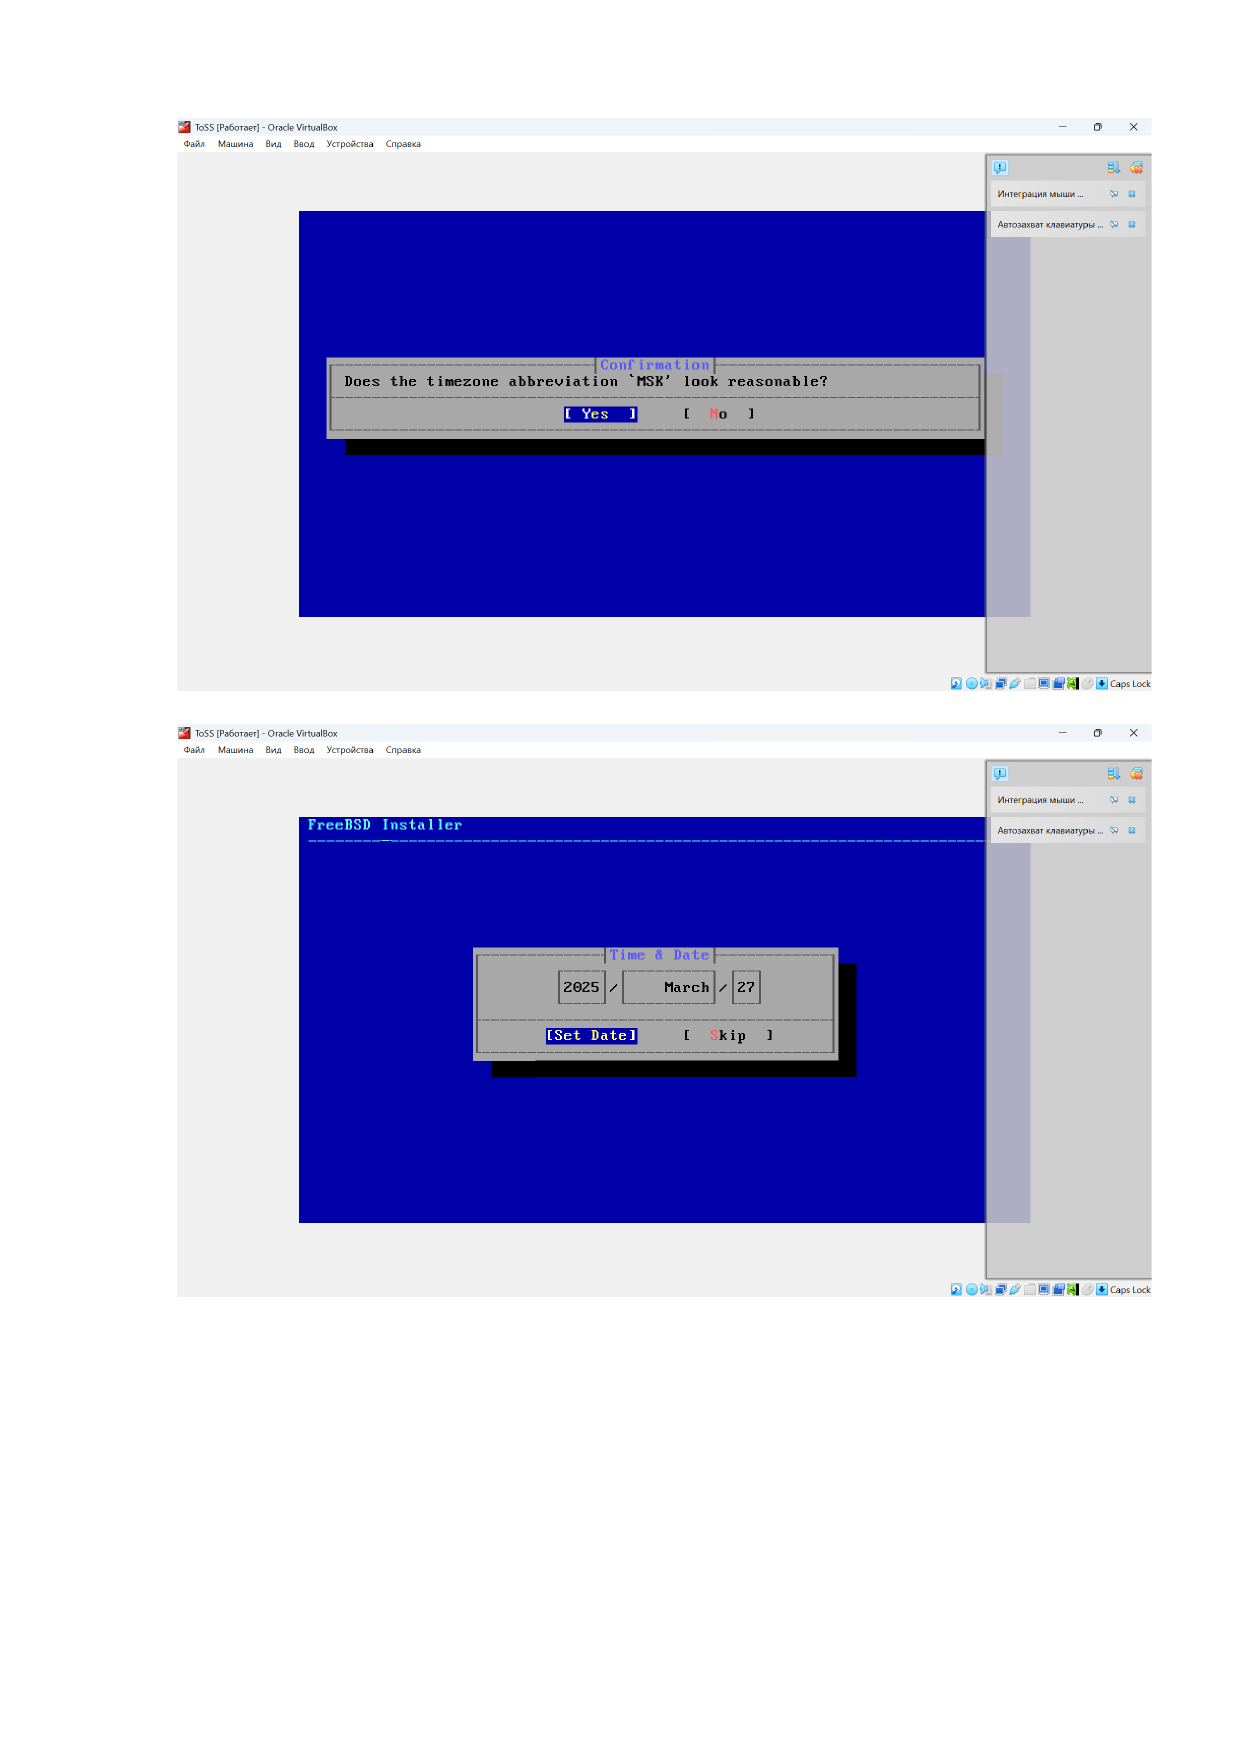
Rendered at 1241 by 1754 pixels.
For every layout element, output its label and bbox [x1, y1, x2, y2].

picture [177, 118, 1152, 691]
picture [177, 724, 1152, 1297]
